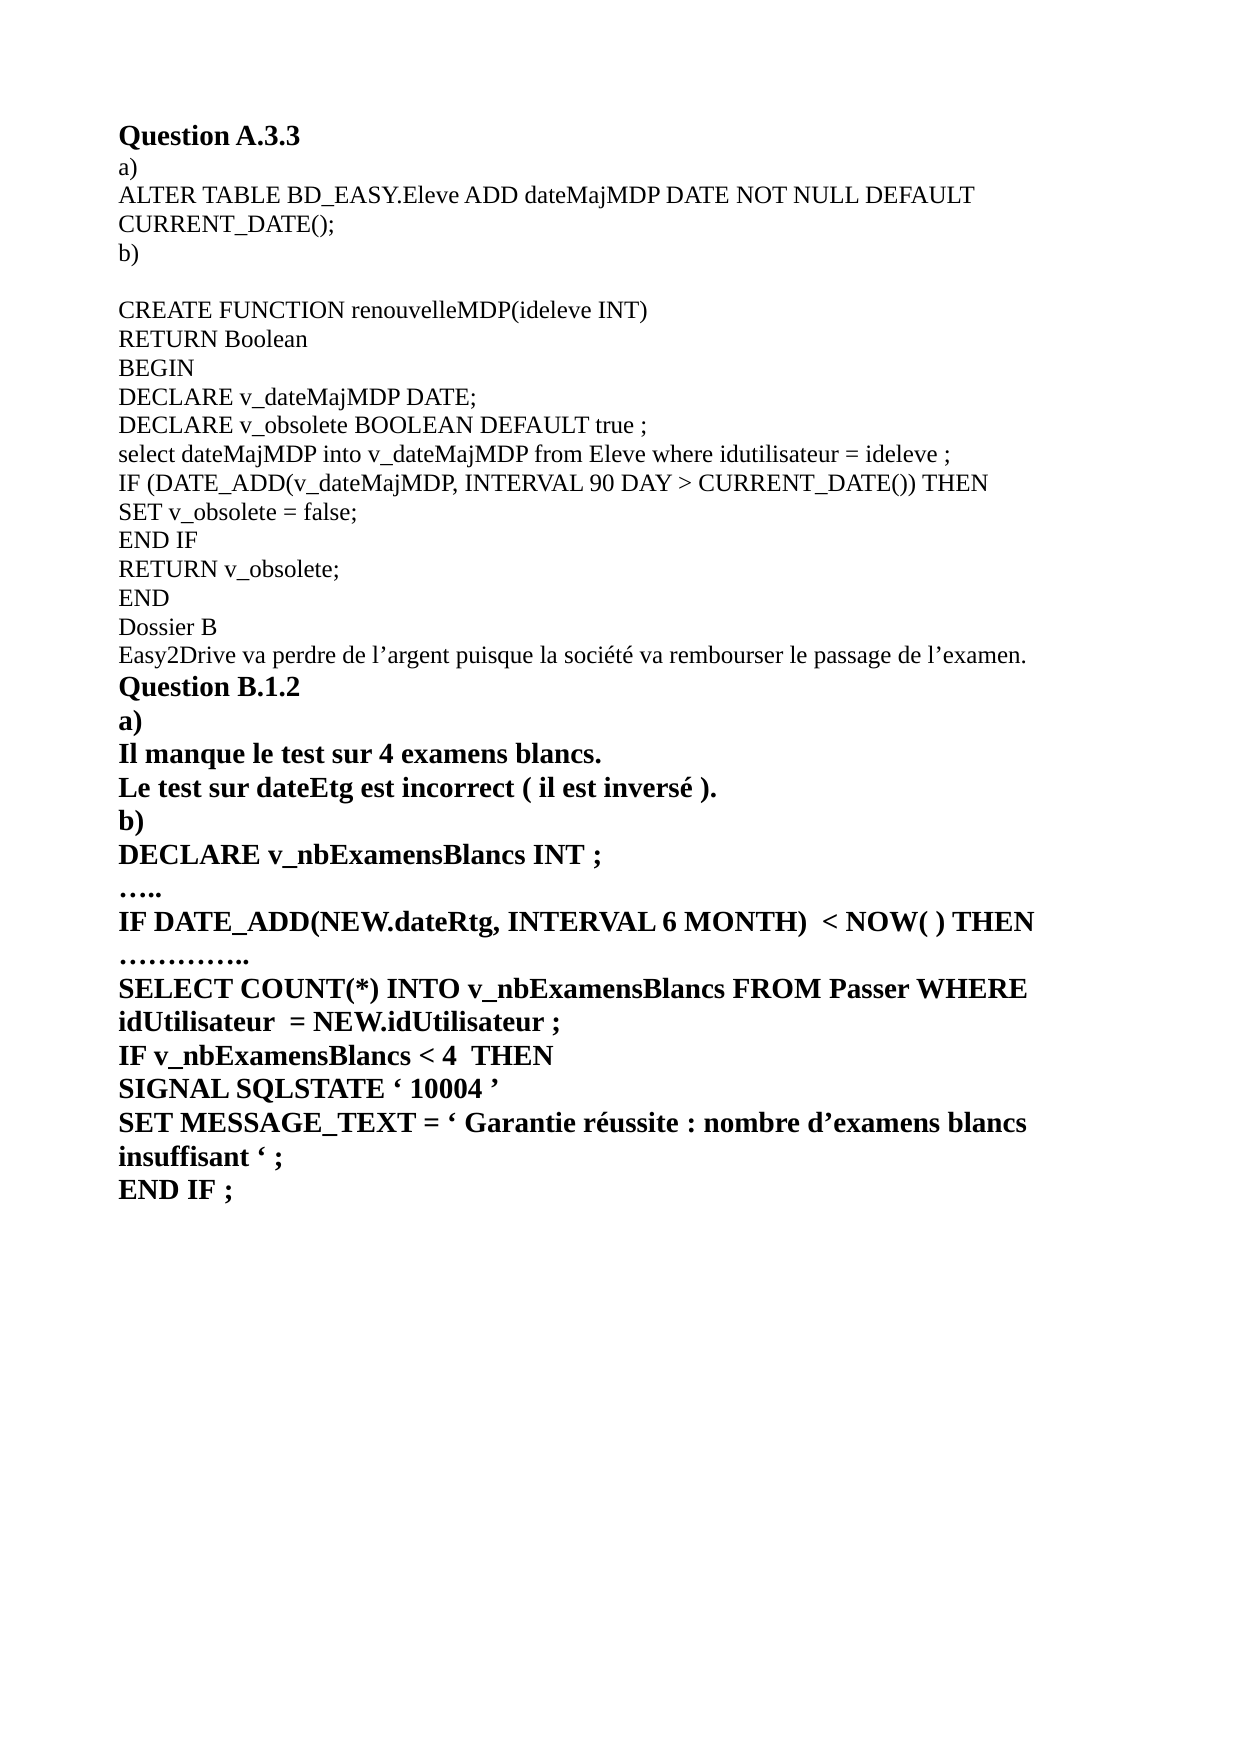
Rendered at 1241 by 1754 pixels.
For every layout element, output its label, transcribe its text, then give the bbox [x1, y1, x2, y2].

text Question A.3.3 [118, 118, 1122, 152]
text IF (DATE_ADD(v_dateMajMDP, INTERVAL 90 DAY > CURRENT_DATE()) THEN [118, 468, 1122, 497]
text Le test sur dateEtg est incorrect ( il est inversé ). [118, 770, 1122, 803]
text ………….. [118, 937, 1122, 971]
text b) [118, 238, 1122, 267]
text SET v_obsolete = false; [118, 497, 1122, 525]
text Easy2Drive va perdre de l’argent puisque la société va rembourser le passage de l’examen. [118, 640, 1122, 669]
text RETURN Boolean [118, 324, 1122, 353]
text DECLARE v_dateMajMDP DATE; [118, 382, 1122, 410]
text select dateMajMDP into v_dateMajMDP from Eleve where idutilisateur = ideleve ; [118, 439, 1122, 468]
text SET MESSAGE_TEXT = ‘ Garantie réussite : nombre d’examens blancs insuffisant ‘ ; [118, 1105, 1122, 1172]
text RETURN v_obsolete; [118, 554, 1122, 583]
text b) [118, 803, 1122, 837]
text END IF [118, 525, 1122, 554]
text IF DATE_ADD(NEW.dateRtg, INTERVAL 6 MONTH) < NOW( ) THEN [118, 904, 1122, 937]
text SELECT COUNT(*) INTO v_nbExamensBlancs FROM Passer WHERE idUtilisateur = NEW.idUtilisateur ; [118, 971, 1122, 1038]
text Question B.1.2 [118, 669, 1122, 703]
text ….. [118, 870, 1122, 904]
text DECLARE v_nbExamensBlancs INT ; [118, 837, 1122, 870]
text Il manque le test sur 4 examens blancs. [118, 736, 1122, 770]
text CREATE FUNCTION renouvelleMDP(ideleve INT) [118, 295, 1122, 324]
text DECLARE v_obsolete BOOLEAN DEFAULT true ; [118, 410, 1122, 439]
text END IF ; [118, 1172, 1122, 1206]
text Dossier B [118, 612, 1122, 640]
text a) [118, 703, 1122, 736]
text BEGIN [118, 353, 1122, 382]
text a) [118, 152, 1122, 180]
text END [118, 583, 1122, 612]
text SIGNAL SQLSTATE ‘ 10004 ’ [118, 1072, 1122, 1105]
text ALTER TABLE BD_EASY.Eleve ADD dateMajMDP DATE NOT NULL DEFAULT CURRENT_DATE(); [118, 180, 1122, 238]
text IF v_nbExamensBlancs < 4 THEN [118, 1038, 1122, 1072]
